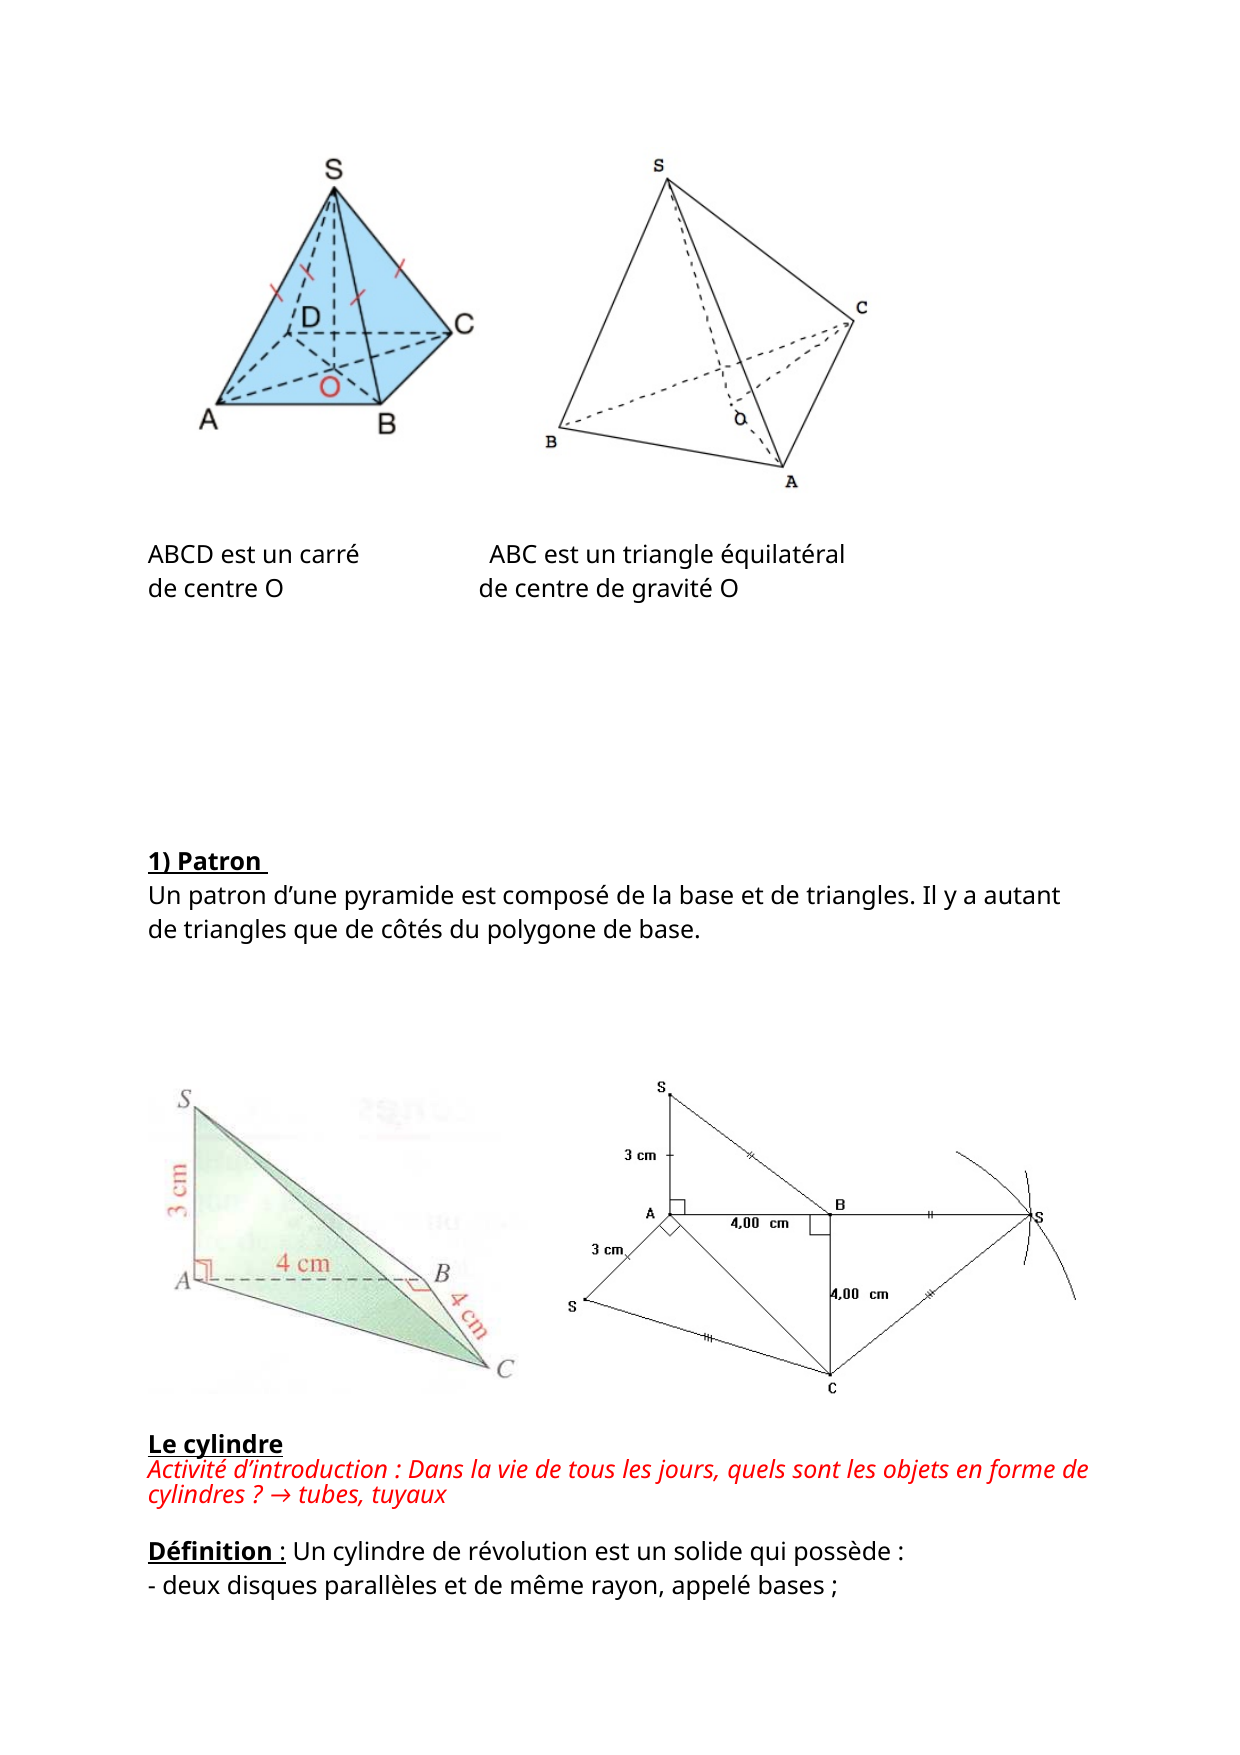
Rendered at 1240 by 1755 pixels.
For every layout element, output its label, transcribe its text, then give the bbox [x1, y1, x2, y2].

text 1) Patron [148, 843, 1092, 878]
text Définition : Un cylindre de révolution est un solide qui possède : [148, 1533, 1092, 1568]
text Activité d’introduction : Dans la vie de tous les jours, quels sont les objets en forme de cylindres ? → tubes, tuyaux [148, 1458, 1092, 1508]
text - deux disques parallèles et de même rayon, appelé bases ; [148, 1568, 1092, 1602]
text Un patron d’une pyramide est composé de la base et de triangles. Il y a autant de triangles que de côtés du polygone de base. [148, 878, 1092, 946]
text de centre O de centre de gravité O [148, 571, 1092, 605]
text ABCD est un carré ABC est un triangle équilatéral [148, 537, 1092, 571]
text Le cylindre [148, 1433, 1092, 1458]
